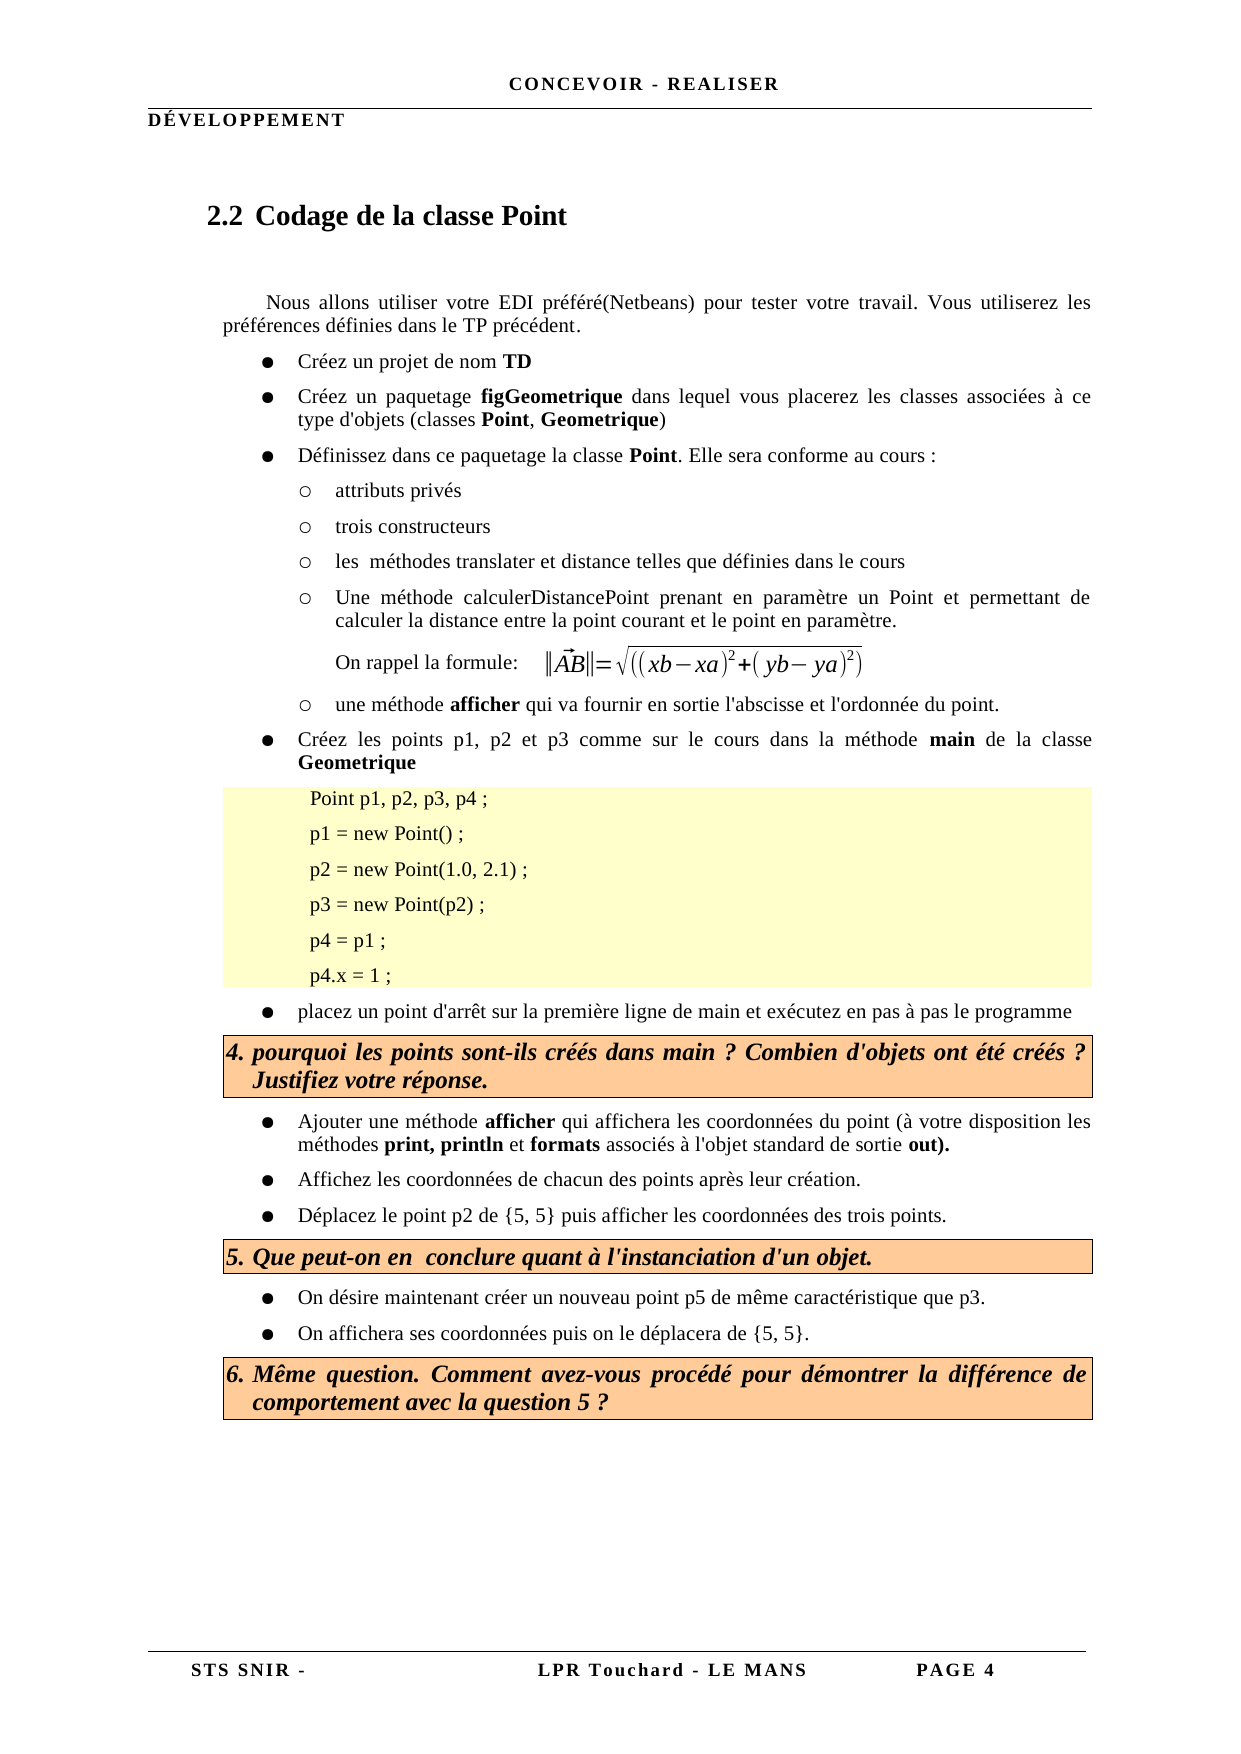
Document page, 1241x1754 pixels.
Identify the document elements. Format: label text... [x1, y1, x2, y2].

subtitle Codage de la classe Point [148, 202, 1092, 232]
text p3 = new Point(p2) ; [223, 893, 1092, 916]
list Ajouter une méthode afficher qui affichera les coordonnées du point (à votre disposition les méthodes print, println et formats associés à l'objet standard de sortie out). [260, 1110, 1092, 1156]
list Une méthode calculerDistancePoint prenant en paramètre un Point et permettant de calculer la distance entre la point courant et le point en paramètre. [298, 586, 1092, 632]
list On affichera ses coordonnées puis on le déplacera de {5, 5}. [260, 1321, 1092, 1344]
list Même question. Comment avez-vous procédé pour démontrer la différence de comportement avec la question 5 ? [224, 1358, 1092, 1419]
list Définissez dans ce paquetage la classe Point. Elle sera conforme au cours : [260, 444, 1092, 467]
list On rappel la formule: [298, 644, 1092, 680]
list pourquoi les points sont-ils créés dans main ? Combien d'objets ont été créés ? Justifiez votre réponse. [224, 1036, 1092, 1097]
text p1 = new Point() ; [223, 822, 1092, 845]
list Déplacez le point p2 de {5, 5} puis afficher les coordonnées des trois points. [260, 1204, 1092, 1227]
list les méthodes translater et distance telles que définies dans le cours [298, 550, 1092, 573]
list attributs privés [298, 479, 1092, 502]
list Créez les points p1, p2 et p3 comme sur le cours dans la méthode main de la classe Geometrique [260, 728, 1092, 774]
text p2 = new Point(1.0, 2.1) ; [223, 858, 1092, 881]
text Nous allons utiliser votre EDI préféré(Netbeans) pour tester votre travail. Vous utiliserez les préférences définies dans le TP précédent. [223, 291, 1092, 337]
list une méthode afficher qui va fournir en sortie l'abscisse et l'ordonnée du point. [298, 692, 1092, 716]
text Point p1, p2, p3, p4 ; [223, 787, 1092, 809]
list Créez un paquetage figGeometrique dans lequel vous placerez les classes associées à ce type d'objets (classes Point, Geometrique) [260, 385, 1092, 431]
list trois constructeurs [298, 515, 1092, 538]
list placez un point d'arrêt sur la première ligne de main et exécutez en pas à pas le programme [260, 1000, 1092, 1023]
list Affichez les coordonnées de chacun des points après leur création. [260, 1168, 1092, 1191]
text p4 = p1 ; [223, 929, 1092, 952]
list On désire maintenant créer un nouveau point p5 de même caractéristique que p3. [260, 1286, 1092, 1309]
text p4.x = 1 ; [223, 964, 1092, 987]
list Que peut-on en conclure quant à l'instanciation d'un objet. [224, 1240, 1092, 1273]
list Créez un projet de nom TD [260, 350, 1092, 373]
